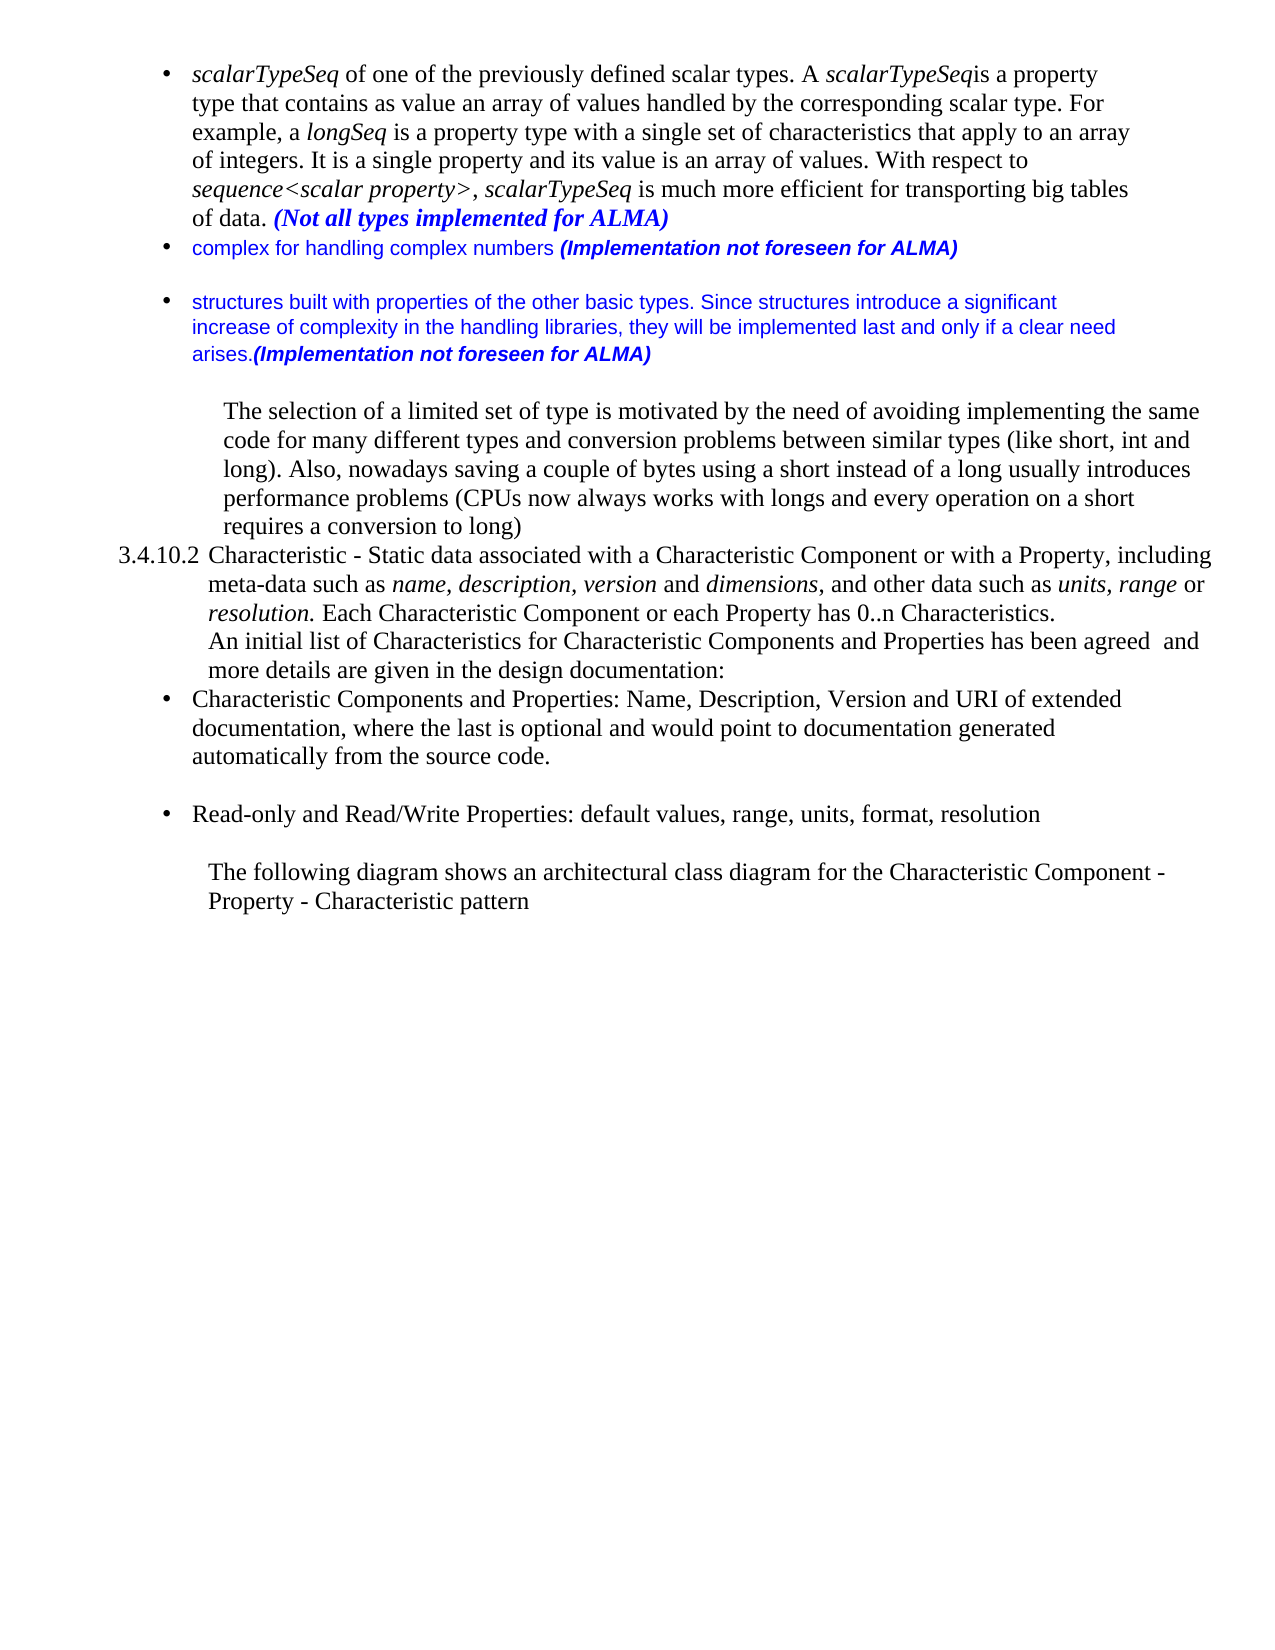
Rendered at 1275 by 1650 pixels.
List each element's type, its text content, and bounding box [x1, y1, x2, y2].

list Characteristic Components and Properties: Name, Description, Version and URI of extended documentation, where the last is optional and would point to documentation generated automatically from the source code. [162, 684, 1141, 770]
list complex for handling complex numbers (Implementation not foreseen for ALMA) [162, 232, 1141, 260]
list structures built with properties of the other basic types. Since structures introduce a significant increase of complexity in the handling libraries, they will be implemented last and only if a clear need arises.(Implementation not foreseen for ALMA) [162, 289, 1141, 367]
list scalarTypeSeq of one of the previously defined scalar types. A scalarTypeSeqis a property type that contains as value an array of values handled by the corresponding scalar type. For example, a longSeq is a property type with a single set of characteristics that apply to an array of integers. It is a single property and its value is an array of values. With respect to sequence<scalar property>, scalarTypeSeq is much more efficient for transporting big tables of data. (Not all types implemented for ALMA) [162, 59, 1141, 232]
subtitle The selection of a limited set of type is motivated by the need of avoiding implementing the same code for many different types and conversion problems between similar types (like short, int and long). Also, nowadays saving a couple of bytes using a short instead of a long usually introduces performance problems (CPUs now always works with longs and every operation on a short requires a conversion to long) [118, 396, 1216, 540]
subtitle The following diagram shows an architectural class diagram for the Characteristic Component - Property - Characteristic pattern [118, 857, 1216, 915]
list Read-only and Read/Write Properties: default values, range, units, format, resolution [162, 799, 1141, 828]
subtitle Characteristic - Static data associated with a Characteristic Component or with a Property, including meta-data such as name, description, version and dimensions, and other data such as units, range or resolution. Each Characteristic Component or each Property has 0..n Characteristics. An initial list of Characteristics for Characteristic Components and Properties has been agreed and more details are given in the design documentation: [118, 540, 1216, 684]
